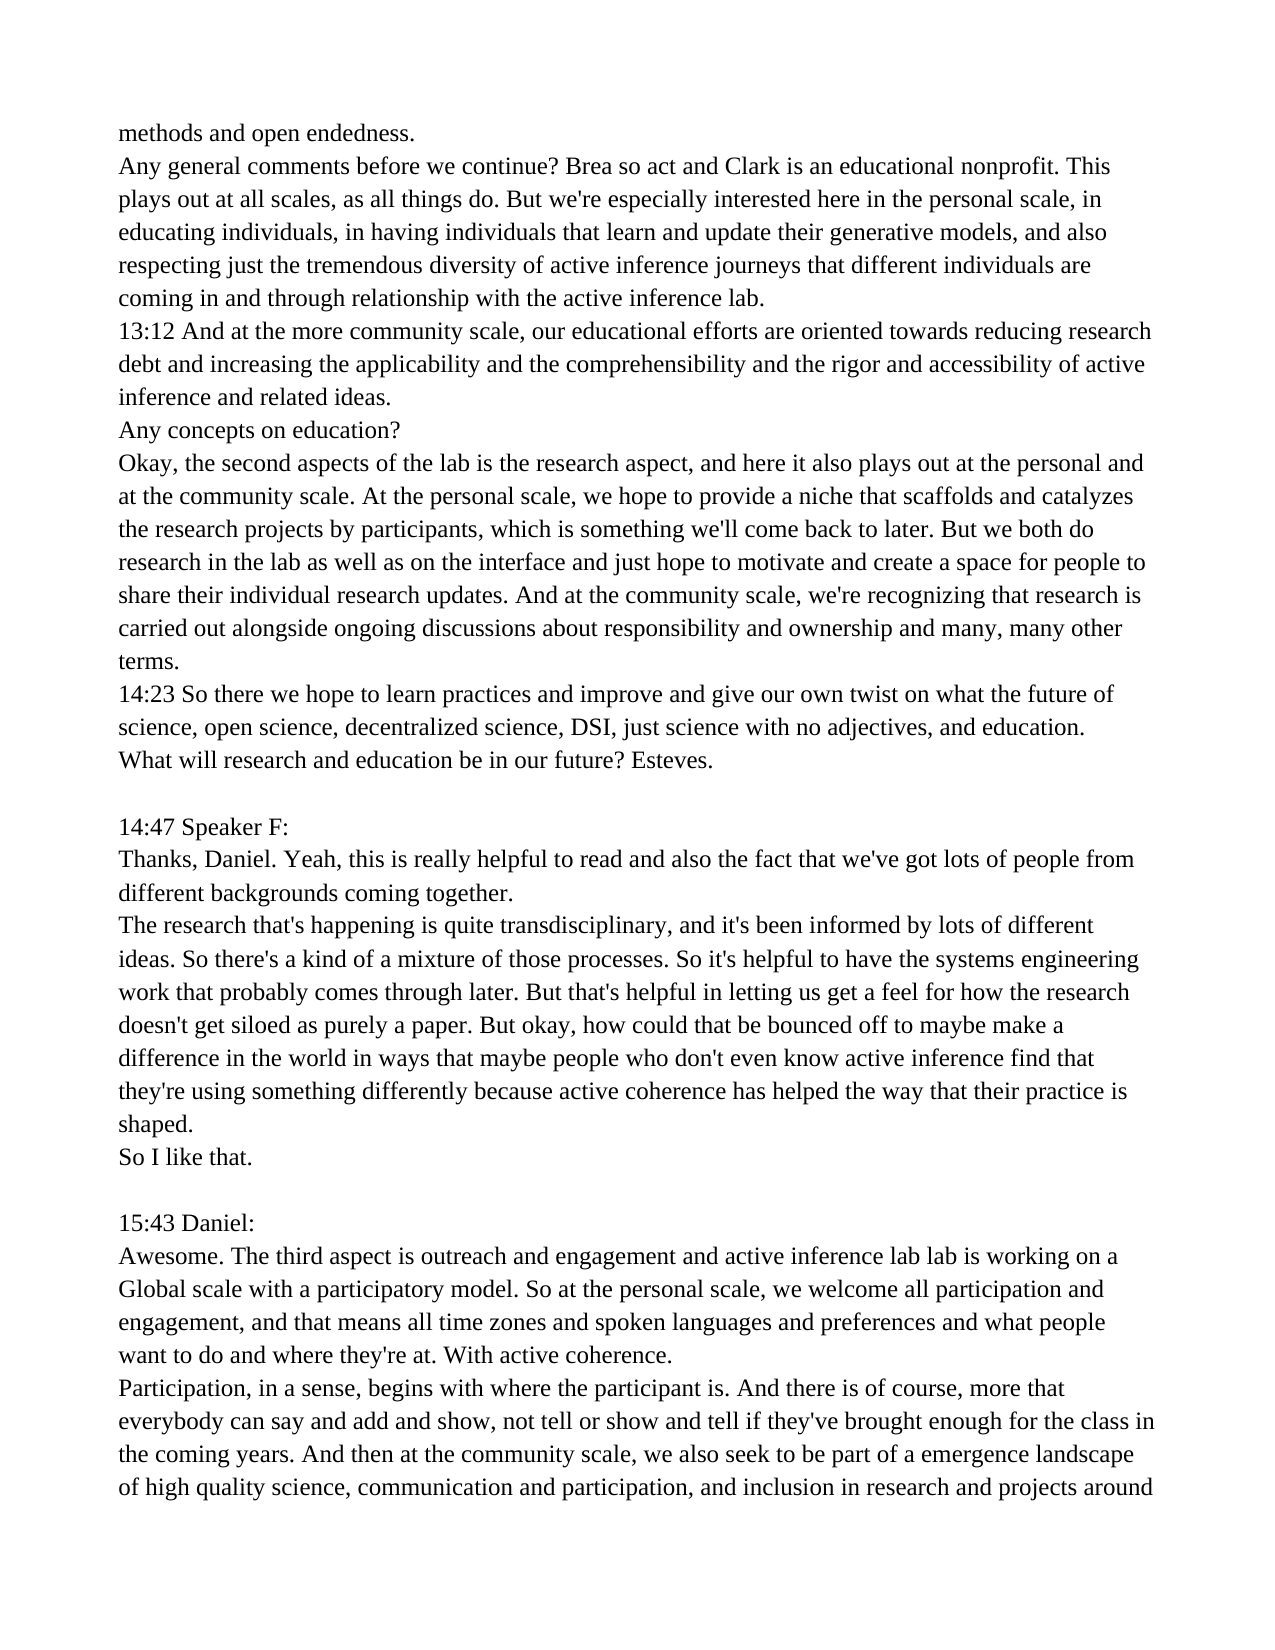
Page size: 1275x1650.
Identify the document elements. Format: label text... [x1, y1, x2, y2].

text Any general comments before we continue? Brea so act and Clark is an educational nonprofit. This plays out at all scales, as all things do. But we're especially interested here in the personal scale, in educating individuals, in having individuals that learn and update their generative models, and also respecting just the tremendous diversity of active inference journeys that different individuals are coming in and through relationship with the active inference lab. [118, 151, 1157, 312]
text 15:43 Daniel: [118, 1208, 1157, 1237]
text Any concepts on education? [118, 415, 1157, 444]
text 13:12 And at the more community scale, our educational efforts are oriented towards reducing research debt and increasing the applicability and the comprehensibility and the rigor and accessibility of active inference and related ideas. [118, 316, 1157, 411]
text Participation, in a sense, begins with where the participant is. And there is of course, more that everybody can say and add and show, not tell or show and tell if they've brought enough for the class in the coming years. And then at the community scale, we also seek to be part of a emergence landscape of high quality science, communication and participation, and inclusion in research and projects around [118, 1373, 1157, 1501]
text 14:47 Speaker F: [118, 812, 1157, 840]
text So I like that. [118, 1142, 1157, 1171]
text Thanks, Daniel. Yeah, this is really helpful to read and also the fact that we've got lots of people from different backgrounds coming together. [118, 844, 1157, 906]
text The research that's happening is quite transdisciplinary, and it's been informed by lots of different ideas. So there's a kind of a mixture of those processes. So it's helpful to have the systems engineering work that probably comes through later. But that's helpful in letting us get a feel for how the research doesn't get siloed as purely a paper. But okay, how could that be bounced off to maybe make a difference in the world in ways that maybe people who don't even know active inference find that they're using something differently because active coherence has helped the way that their practice is shaped. [118, 911, 1157, 1137]
text What will research and education be in our future? Esteves. [118, 746, 1157, 774]
text Awesome. The third aspect is outreach and engagement and active inference lab lab is working on a Global scale with a participatory model. So at the personal scale, we welcome all participation and engagement, and that means all time zones and spoken languages and preferences and what people want to do and where they're at. With active coherence. [118, 1241, 1157, 1369]
text methods and open endedness. [118, 118, 1157, 147]
text Okay, the second aspects of the lab is the research aspect, and here it also plays out at the personal and at the community scale. At the personal scale, we hope to provide a niche that scaffolds and catalyzes the research projects by participants, which is something we'll come back to later. But we both do research in the lab as well as on the interface and just hope to motivate and create a space for people to share their individual research updates. And at the community scale, we're recognizing that research is carried out alongside ongoing discussions about responsibility and ownership and many, many other terms. [118, 448, 1157, 675]
text 14:23 So there we hope to learn practices and improve and give our own twist on what the future of science, open science, decentralized science, DSI, just science with no adjectives, and education. [118, 679, 1157, 741]
